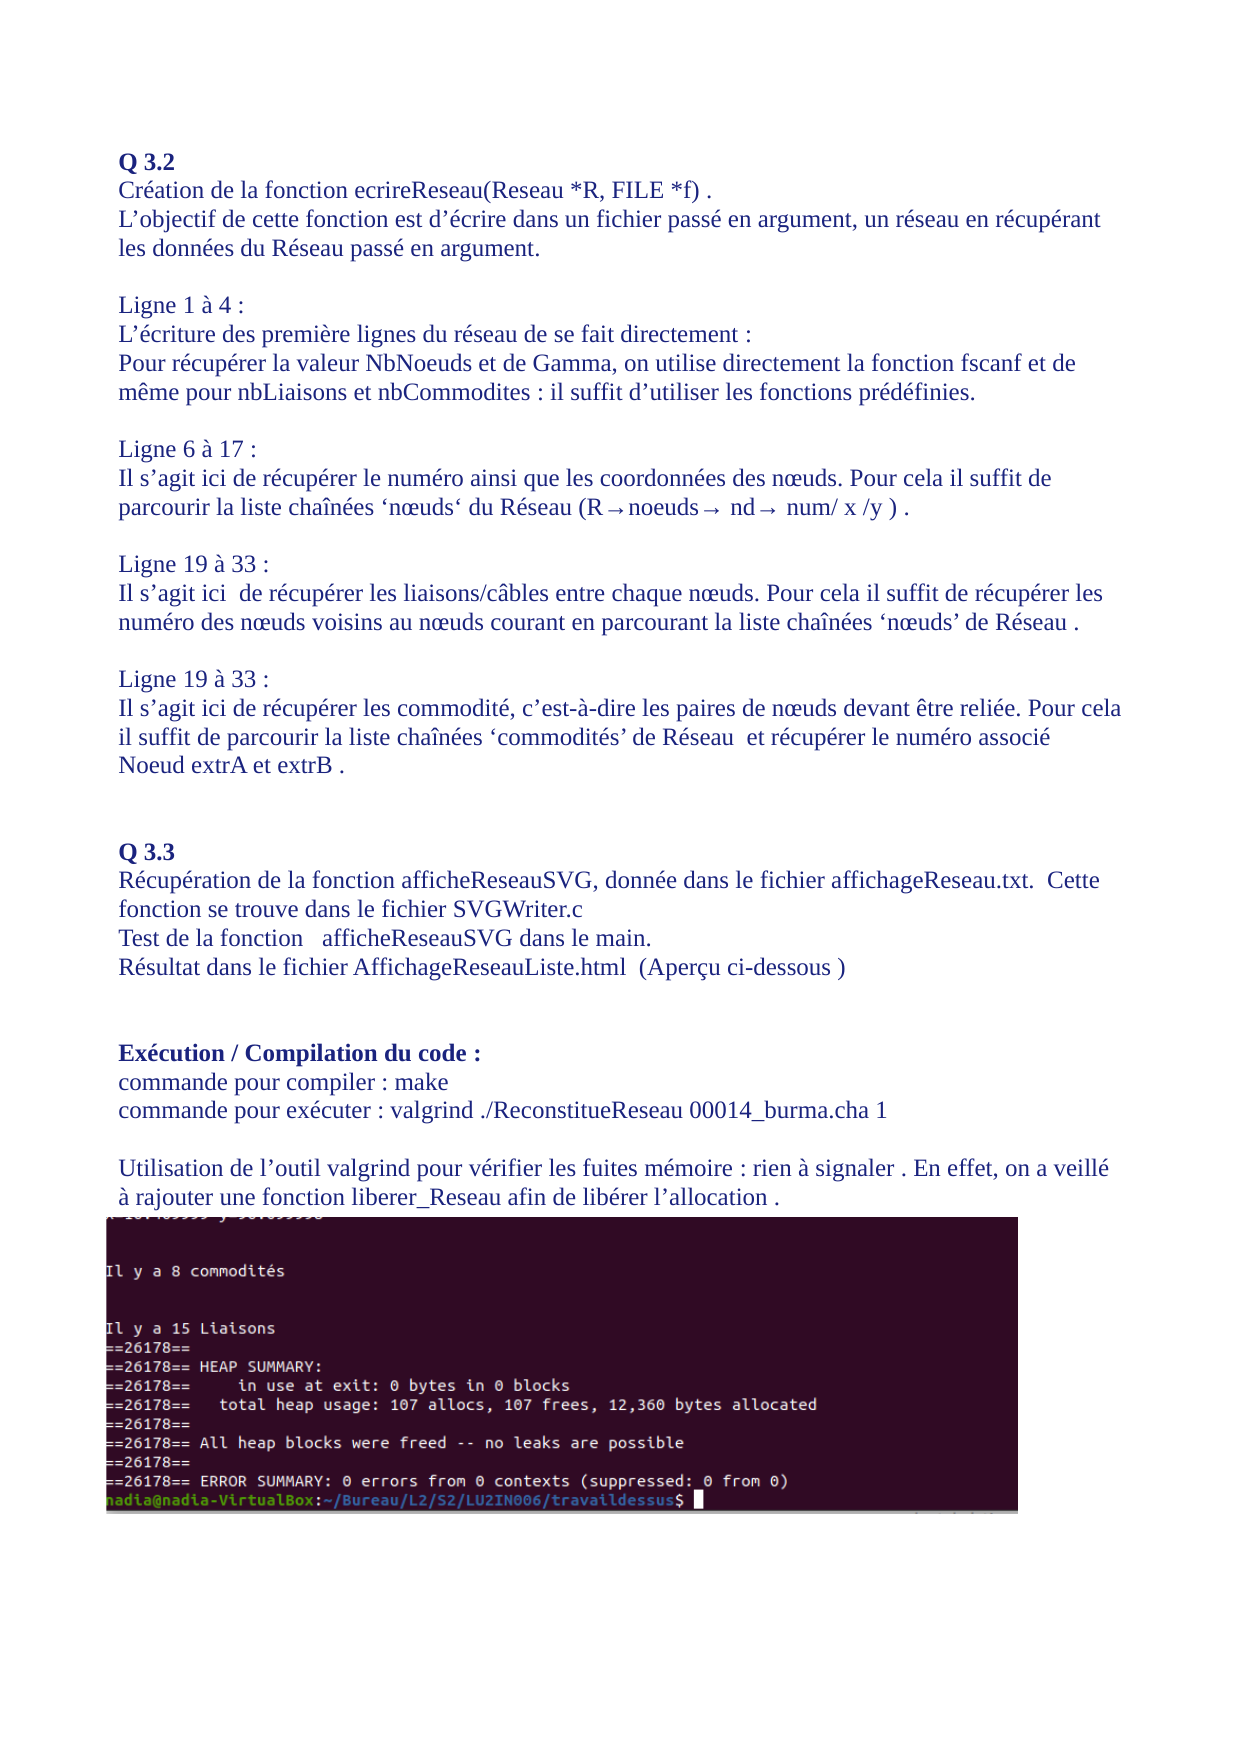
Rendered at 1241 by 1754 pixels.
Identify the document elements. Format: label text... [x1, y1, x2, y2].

text Ligne 1 à 4 : [118, 291, 1122, 319]
text L’objectif de cette fonction est d’écrire dans un fichier passé en argument, un réseau en récupérant les données du Réseau passé en argument. [118, 204, 1122, 262]
text Q 3.3 [118, 837, 1122, 866]
text Résultat dans le fichier AffichageReseauListe.html (Aperçu ci-dessous ) [118, 952, 1122, 981]
text Il s’agit ici de récupérer les commodité, c’est-à-dire les paires de nœuds devant être reliée. Pour cela il suffit de parcourir la liste chaînées ‘commodités’ de Réseau et récupérer le numéro associé Noeud extrA et extrB . [118, 693, 1122, 779]
text Récupération de la fonction afficheReseauSVG, donnée dans le fichier affichageReseau.txt. Cette fonction se trouve dans le fichier SVGWriter.c [118, 866, 1122, 923]
text Il s’agit ici de récupérer le numéro ainsi que les coordonnées des nœuds. Pour cela il suffit de parcourir la liste chaînées ‘nœuds‘ du Réseau (R→noeuds→ nd→ num/ x /y ) . [118, 463, 1122, 521]
text Ligne 19 à 33 : [118, 664, 1122, 693]
text L’écriture des première lignes du réseau de se fait directement : [118, 319, 1122, 348]
text Utilisation de l’outil valgrind pour vérifier les fuites mémoire : rien à signaler . En effet, on a veillé à rajouter une fonction liberer_Reseau afin de libérer l’allocation . [118, 1153, 1122, 1211]
text commande pour exécuter : valgrind ./ReconstitueReseau 00014_burma.cha 1 [118, 1096, 1122, 1124]
text Q 3.2 [118, 147, 1122, 176]
text Exécution / Compilation du code : [118, 1038, 1122, 1067]
text commande pour compiler : make [118, 1067, 1122, 1096]
text Pour récupérer la valeur NbNoeuds et de Gamma, on utilise directement la fonction fscanf et de même pour nbLiaisons et nbCommodites : il suffit d’utiliser les fonctions prédéfinies. [118, 348, 1122, 406]
text Ligne 19 à 33 : [118, 549, 1122, 578]
text Test de la fonction afficheReseauSVG dans le main. [118, 923, 1122, 952]
text Il s’agit ici de récupérer les liaisons/câbles entre chaque nœuds. Pour cela il suffit de récupérer les numéro des nœuds voisins au nœuds courant en parcourant la liste chaînées ‘nœuds’ de Réseau . [118, 578, 1122, 636]
text Création de la fonction ecrireReseau(Reseau *R, FILE *f) . [118, 176, 1122, 204]
picture [106, 1217, 1018, 1514]
text Ligne 6 à 17 : [118, 434, 1122, 463]
